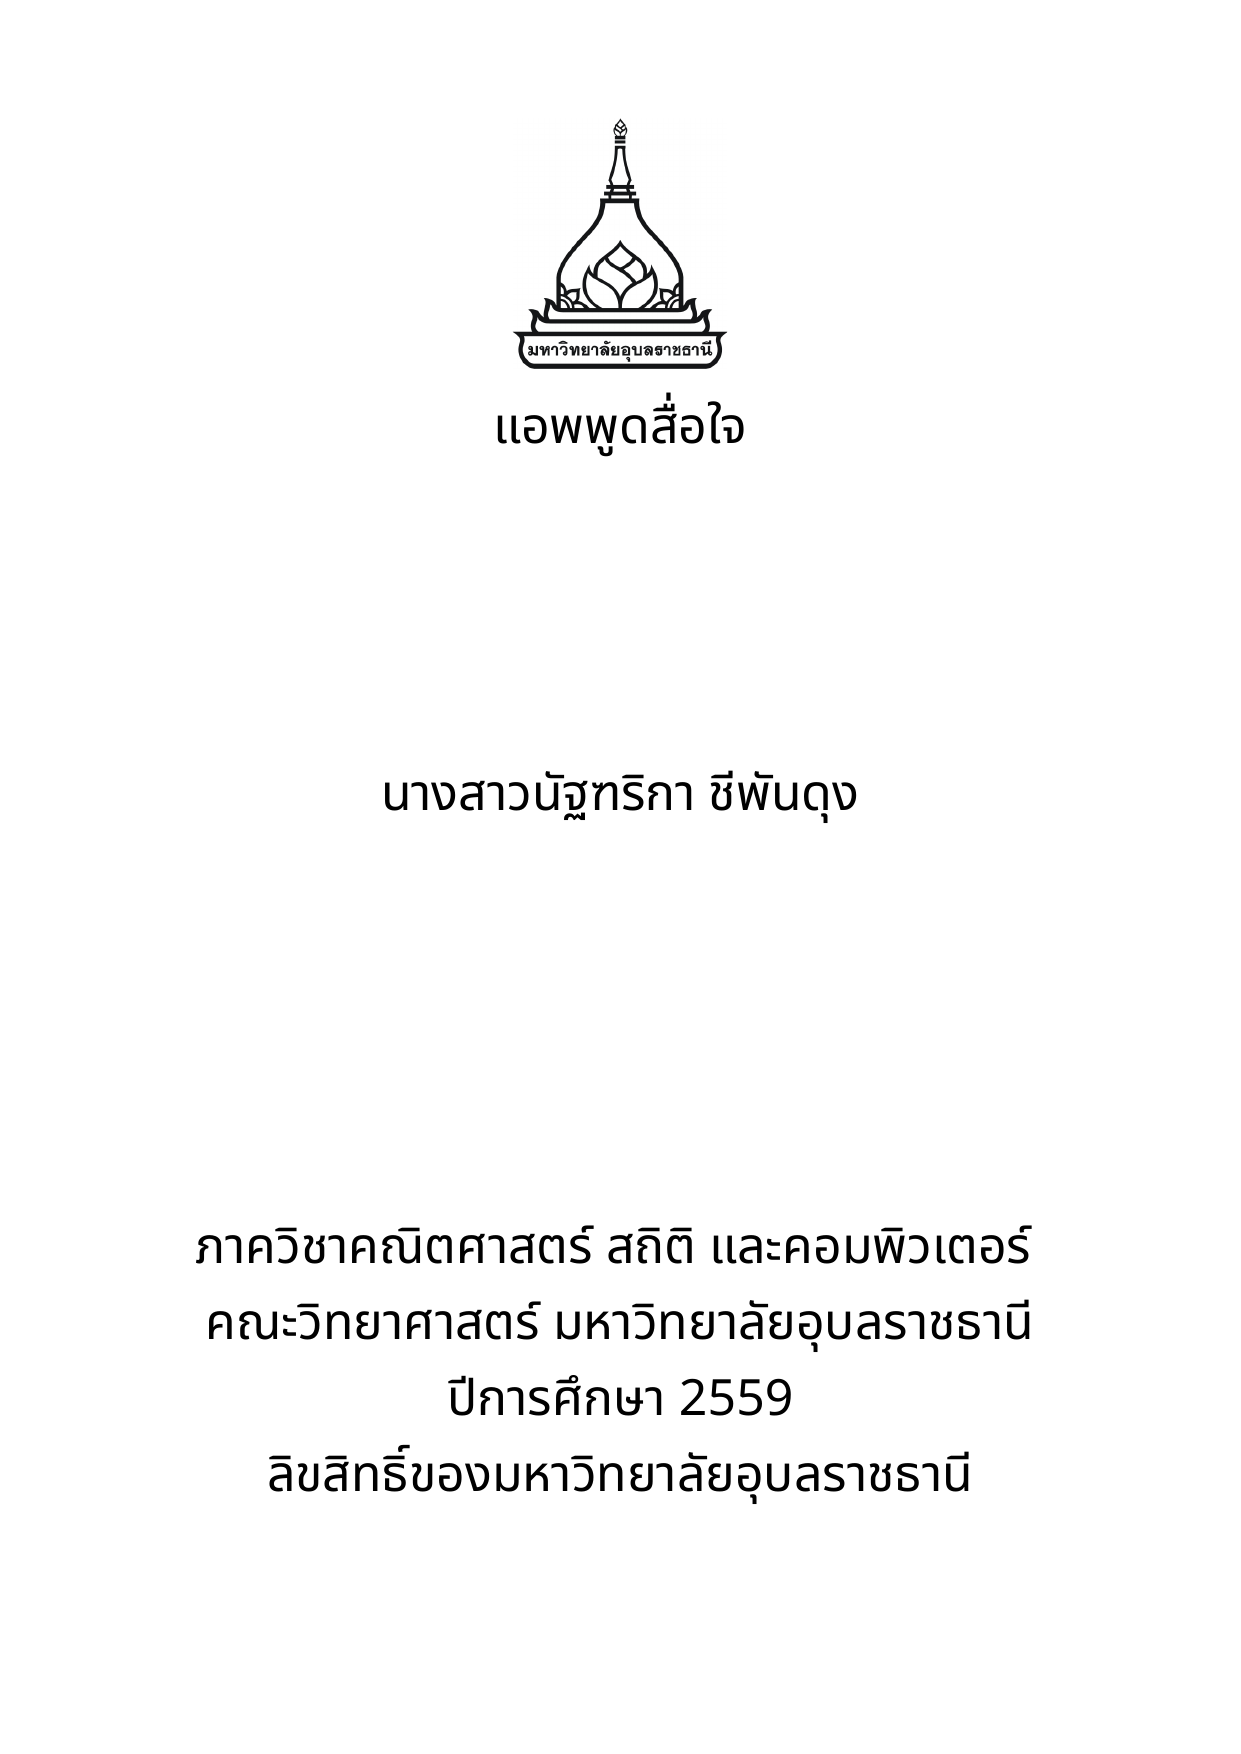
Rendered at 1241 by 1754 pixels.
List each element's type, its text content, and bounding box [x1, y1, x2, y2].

text คณะวิทยาศาสตร์ มหาวิทยาลัยอุบลราชธานี [118, 1286, 1122, 1362]
picture [512, 118, 728, 369]
text ลิขสิทธิ์ของมหาวิทยาลัยอุบลราชธานี [118, 1438, 1122, 1513]
text ภาควิชาคณิตศาสตร์ สถิติ และคอมพิวเตอร์ [118, 1211, 1122, 1286]
text ปีการศึกษา 2559 [118, 1362, 1122, 1438]
text นางสาวนัฐฑริกา ชีพันดุง [118, 757, 1122, 833]
text แอพพูดสื่อใจ [118, 118, 1122, 456]
